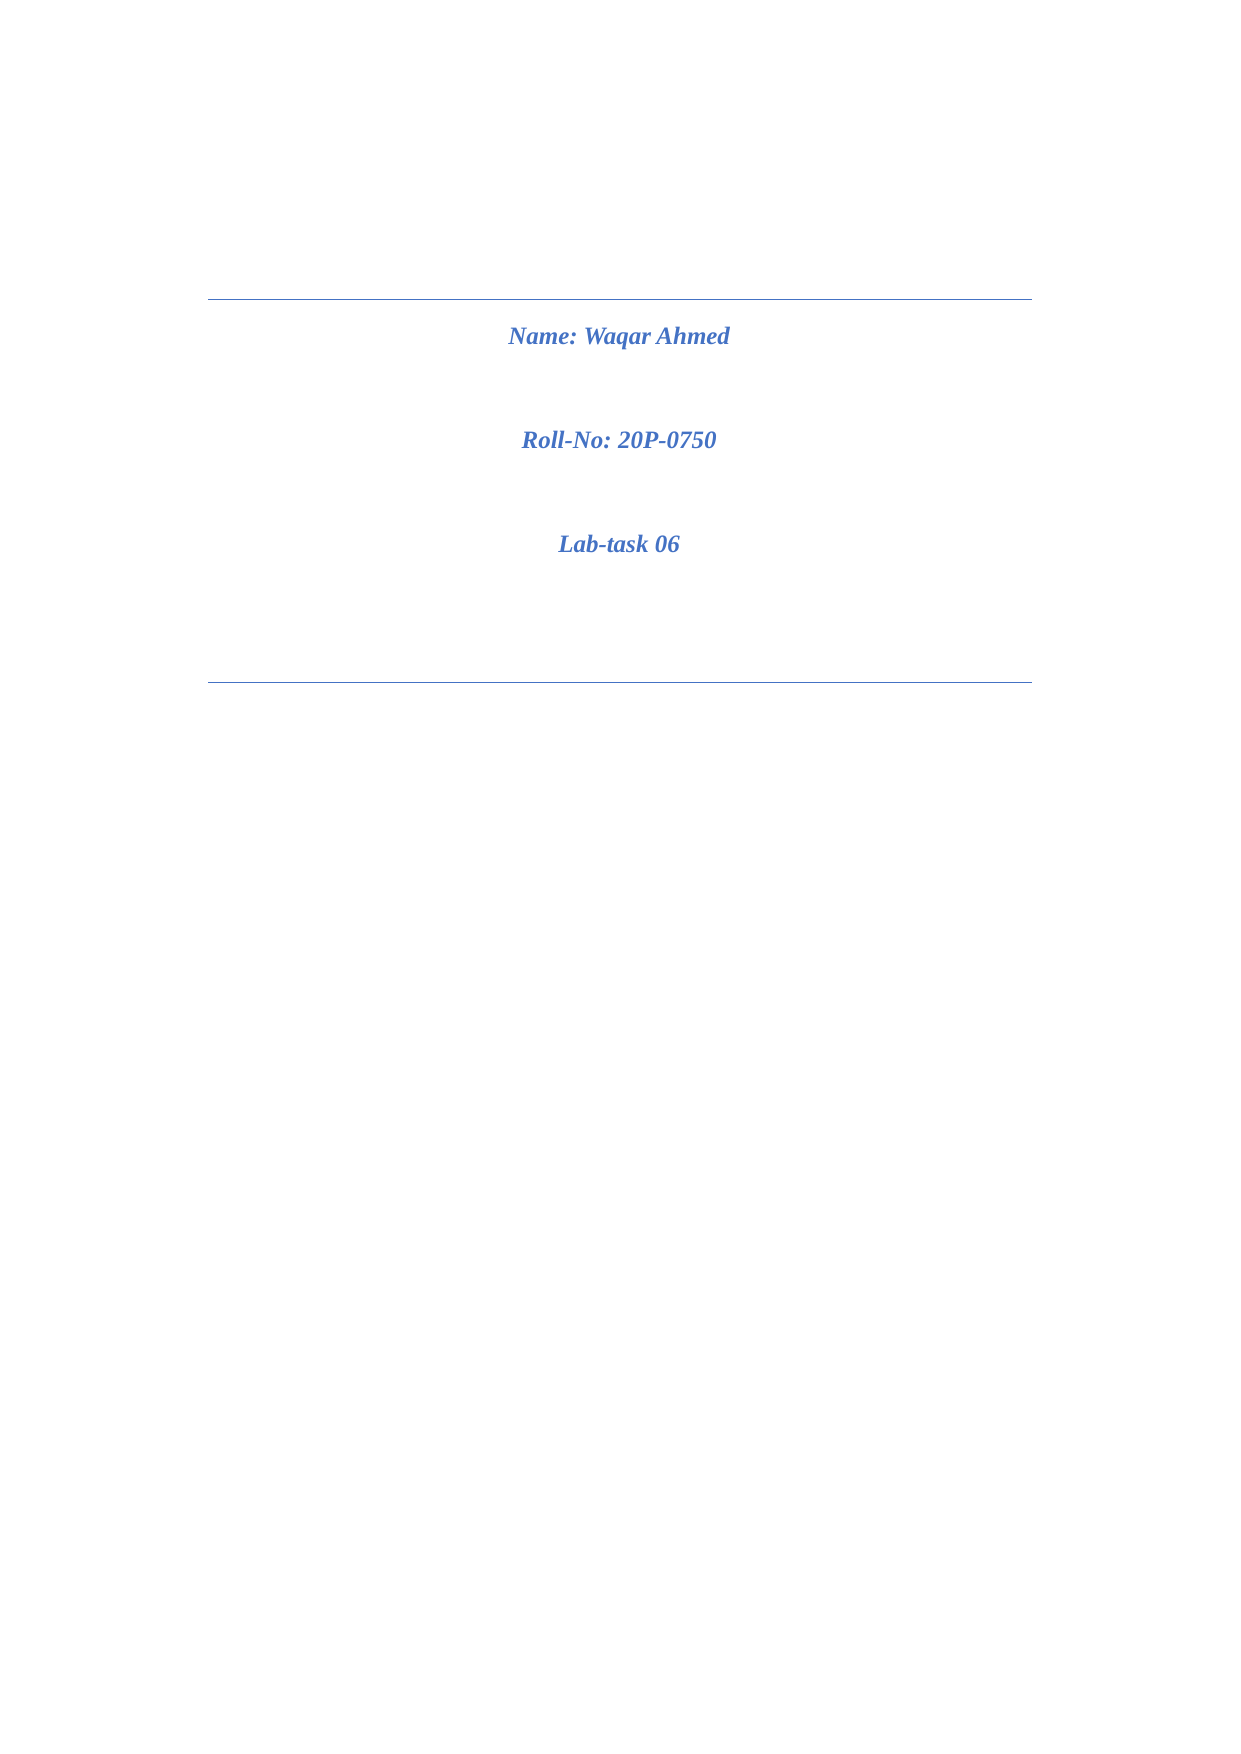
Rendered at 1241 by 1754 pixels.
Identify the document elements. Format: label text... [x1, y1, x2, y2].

text Roll-No: 20P-0750 [208, 403, 1032, 454]
text Lab-task 06 [208, 507, 1032, 557]
text Name: Waqar Ahmed [208, 300, 1032, 350]
